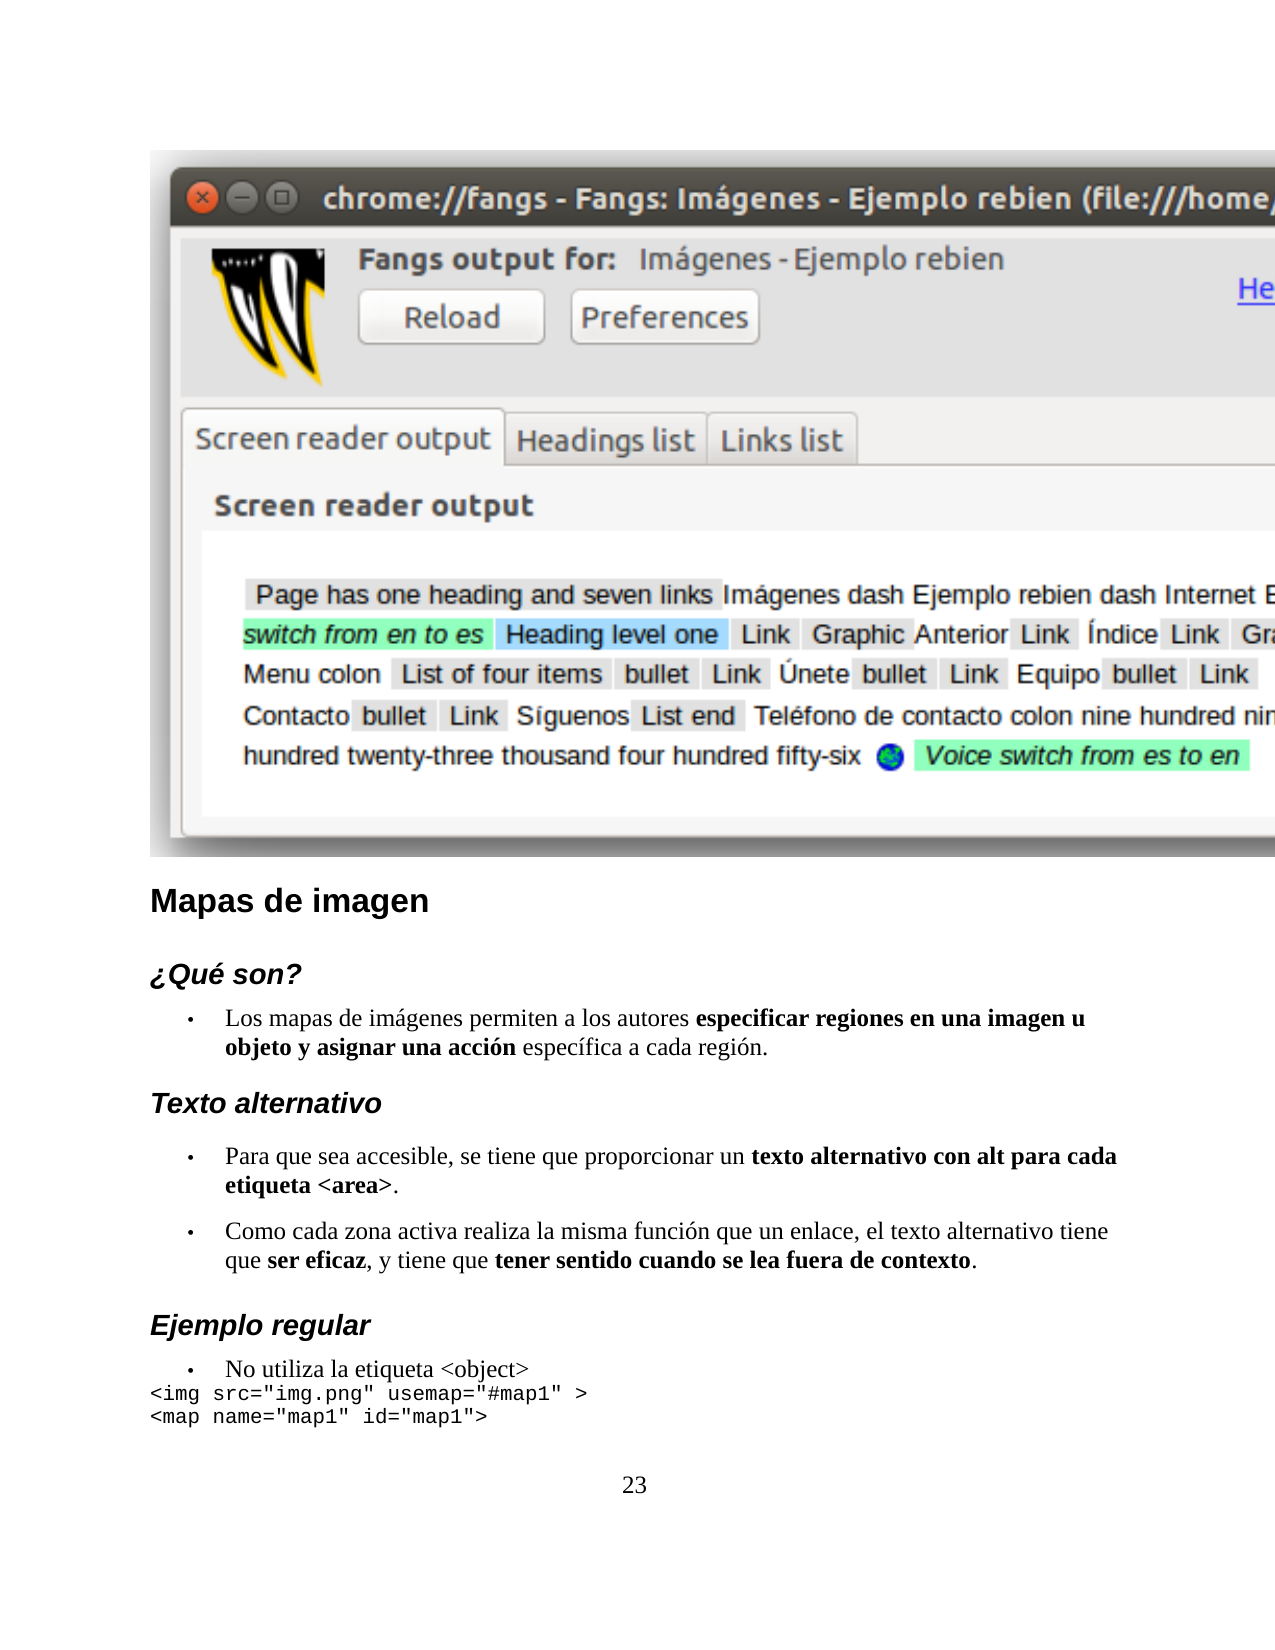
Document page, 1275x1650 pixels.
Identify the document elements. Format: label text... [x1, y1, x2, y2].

text <map name="map1" id="map1"> [150, 1406, 1125, 1430]
subtitle Texto alternativo [150, 1086, 1125, 1119]
text <img src="img.png" usemap="#map1" > [150, 1383, 1125, 1406]
subtitle Mapas de imagen [150, 881, 1125, 920]
subtitle Ejemplo regular [150, 1308, 1125, 1341]
list Como cada zona activa realiza la misma función que un enlace, el texto alternativo tiene que ser eficaz, y tiene que tener sentido cuando se lea fuera de contexto. [187, 1216, 1125, 1274]
picture [150, 150, 1275, 857]
list No utiliza la etiqueta <object> [187, 1354, 1125, 1383]
list Para que sea accesible, se tiene que proporcionar un texto alternativo con alt para cada etiqueta <area>. [187, 1141, 1125, 1198]
list Los mapas de imágenes permiten a los autores especificar regiones en una imagen u objeto y asignar una acción específica a cada región. [187, 1003, 1125, 1061]
subtitle ¿Qué son? [150, 957, 1125, 991]
